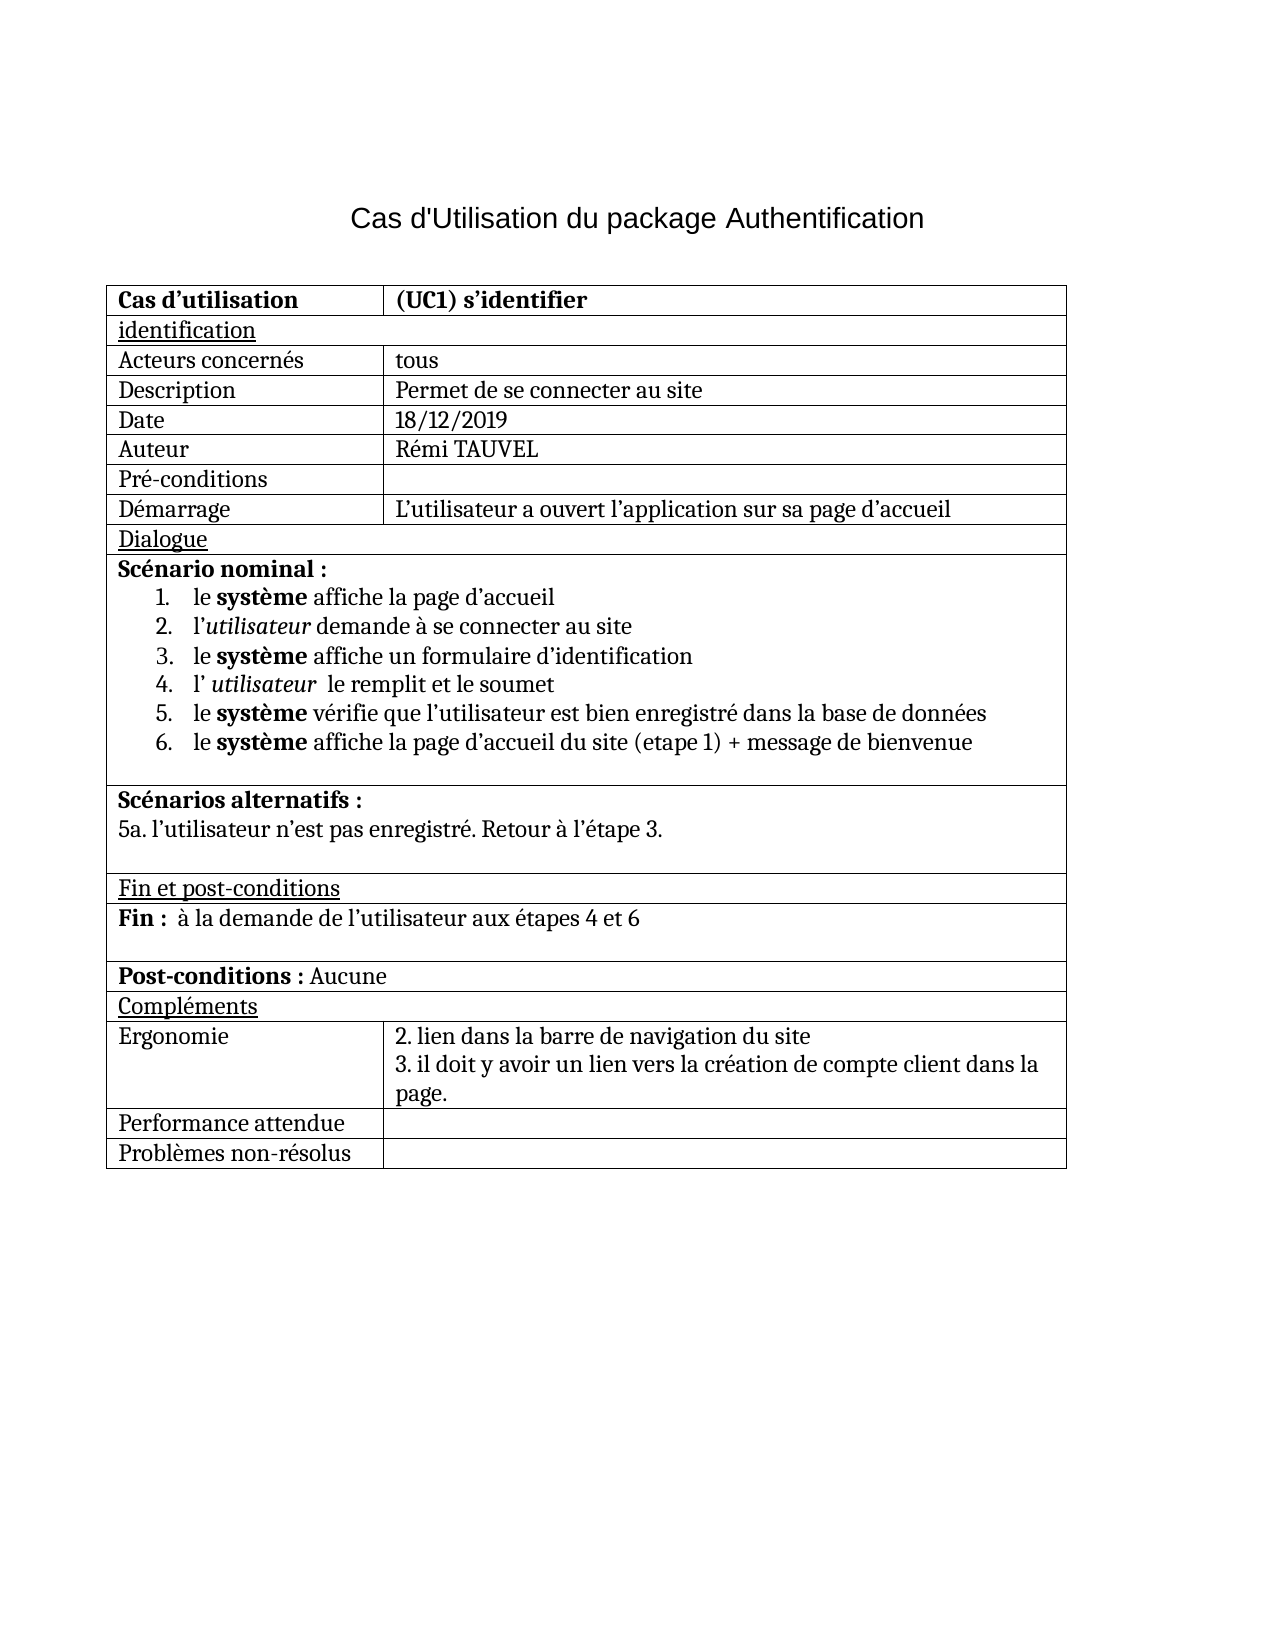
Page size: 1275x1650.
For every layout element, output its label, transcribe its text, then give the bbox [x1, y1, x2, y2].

table_cell [384, 1139, 1066, 1167]
table_cell Rémi TAUVEL [384, 435, 1066, 464]
table_cell Ergonomie [107, 1022, 383, 1108]
table_cell Problèmes non-résolus [107, 1139, 383, 1167]
table_cell Auteur [107, 435, 383, 464]
table_cell 18/12/2019 [384, 406, 1066, 434]
table_cell Post-conditions : Aucune [107, 962, 1066, 991]
table_cell [384, 1109, 1066, 1138]
table_cell Acteurs concernés [107, 346, 383, 375]
table_cell Compléments [107, 992, 1066, 1021]
table_cell Description [107, 376, 383, 404]
table_cell identification [107, 316, 1066, 345]
table_cell [384, 465, 1066, 494]
table_cell Date [107, 406, 383, 434]
table_header Cas d’utilisation [107, 286, 383, 315]
table_header (UC1) s’identifier [384, 286, 1066, 315]
table_cell tous [384, 346, 1066, 375]
table_cell Démarrage [107, 495, 383, 524]
subtitle Cas d'Utilisation du package Authentification [118, 201, 1157, 235]
table_cell 2. lien dans la barre de navigation du site 3. il doit y avoir un lien vers la création de compte client dans la page. [384, 1022, 1066, 1108]
table_cell L’utilisateur a ouvert l’application sur sa page d’accueil [384, 495, 1066, 524]
table_cell Permet de se connecter au site [384, 376, 1066, 404]
table_cell Performance attendue [107, 1109, 383, 1138]
table_cell Pré-conditions [107, 465, 383, 494]
table_cell Scénarios alternatifs : 5a. l’utilisateur n’est pas enregistré. Retour à l’étape 3. [107, 786, 1066, 873]
table_cell Scénario nominal : le système affiche la page d’accueil l’utilisateur demande à se connecter au site le système affiche un formulaire d’identification l’ utilisateur le remplit et le soumet le système vérifie que l’utilisateur est bien enregistré dans la base de données le système affiche la page d’accueil du site (etape 1) + message de bienvenue [107, 555, 1066, 785]
table_cell Dialogue [107, 525, 1066, 553]
table_cell Fin et post-conditions [107, 874, 1066, 902]
table_cell Fin : à la demande de l’utilisateur aux étapes 4 et 6 [107, 904, 1066, 961]
